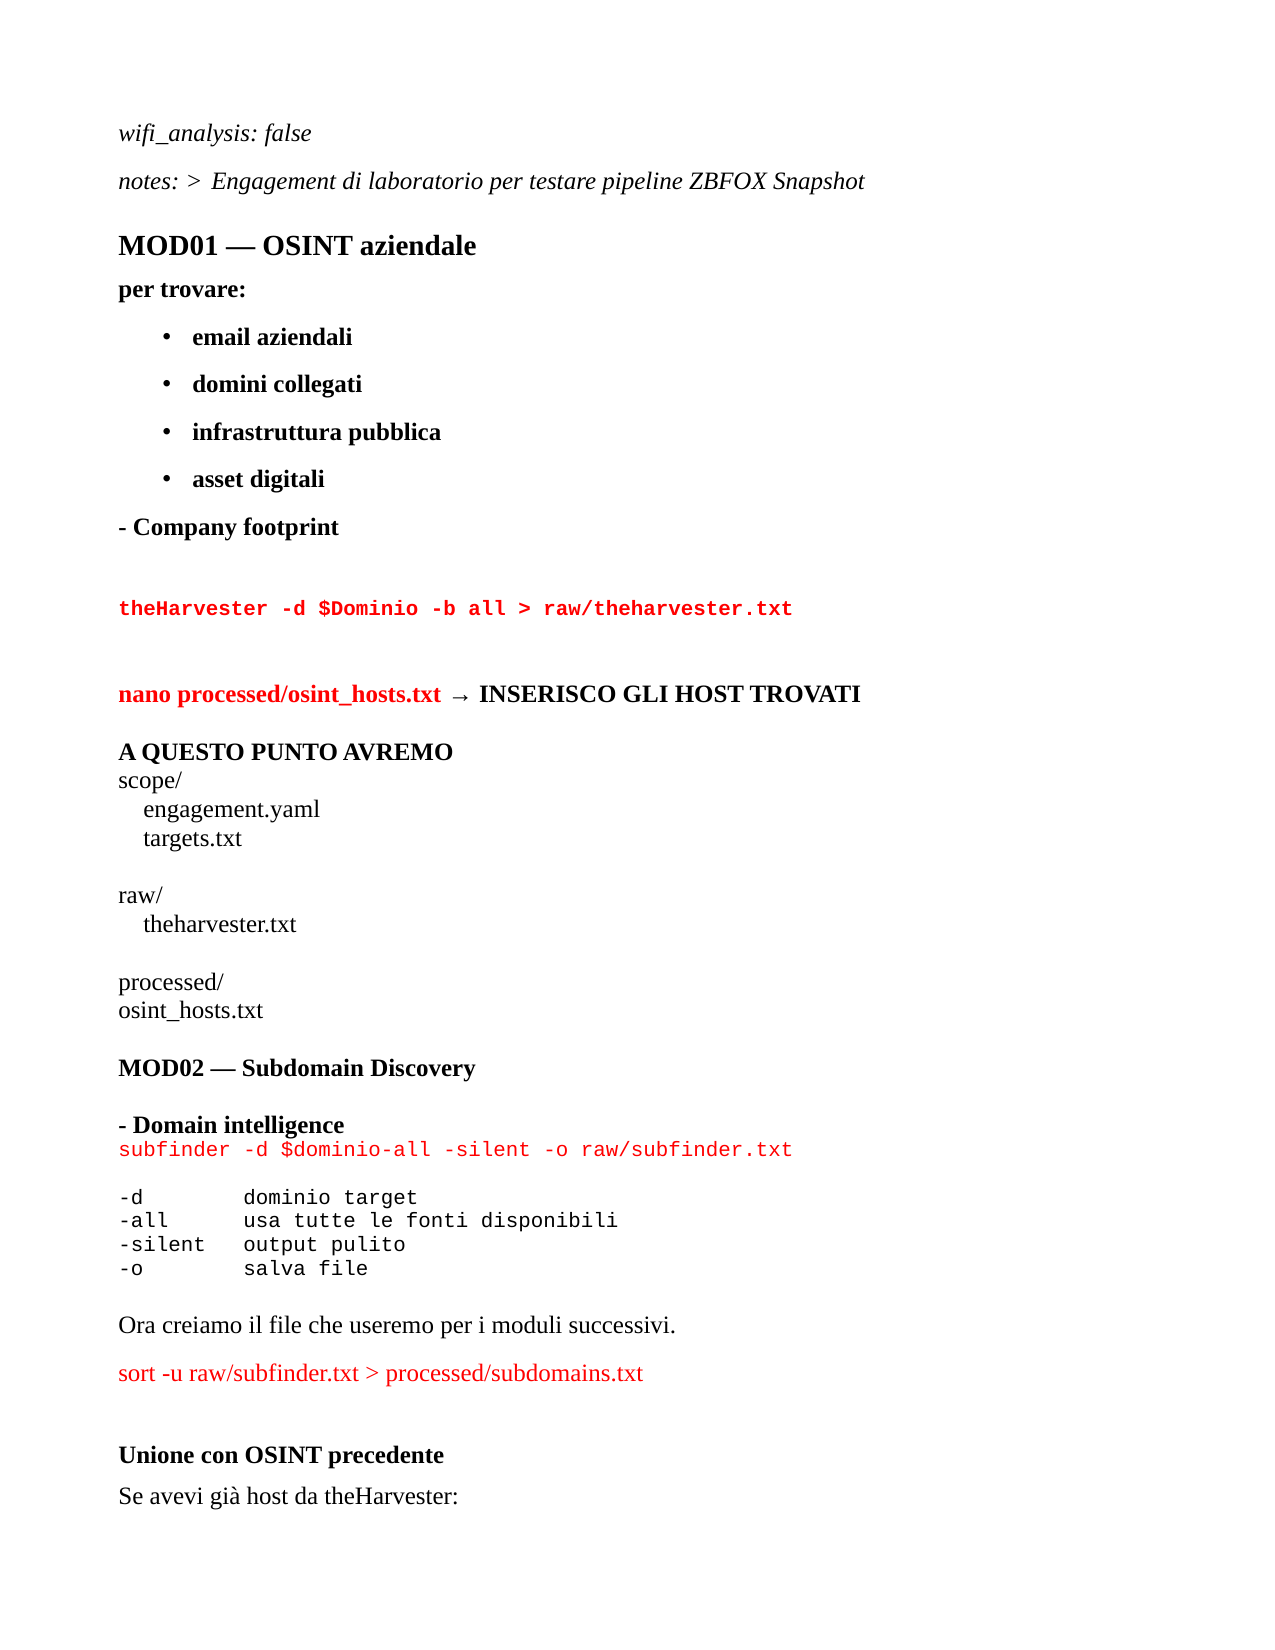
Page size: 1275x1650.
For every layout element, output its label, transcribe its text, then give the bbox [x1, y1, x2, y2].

text - Company footprint [118, 512, 1157, 541]
text subfinder -d $dominio-all -silent -o raw/subfinder.txt [118, 1139, 1157, 1163]
text theHarvester -d $Dominio -b all > raw/theharvester.txt [118, 598, 1157, 622]
text MOD02 — Subdomain Discovery [118, 1053, 1157, 1082]
text Se avevi già host da theHarvester: [118, 1481, 1157, 1510]
text processed/ [118, 967, 1157, 996]
text -silent output pulito [118, 1234, 1157, 1258]
text sort -u raw/subfinder.txt > processed/subdomains.txt [118, 1358, 1157, 1386]
text -d dominio target [118, 1187, 1157, 1210]
text engagement.yaml [118, 794, 1157, 823]
text targets.txt [118, 823, 1157, 852]
list infrastruttura pubblica [162, 417, 1157, 446]
subtitle MOD01 — OSINT aziendale [118, 228, 1157, 261]
list domini collegati [162, 369, 1157, 398]
text wifi_analysis: false [118, 118, 1157, 147]
subtitle Unione con OSINT precedente [118, 1440, 1157, 1469]
text A QUESTO PUNTO AVREMO [118, 737, 1157, 766]
text per trovare: [118, 274, 1157, 303]
list asset digitali [162, 464, 1157, 493]
text -all usa tutte le fonti disponibili [118, 1210, 1157, 1234]
text raw/ [118, 881, 1157, 909]
text - Domain intelligence [118, 1111, 1157, 1139]
text notes: > Engagement di laboratorio per testare pipeline ZBFOX Snapshot [118, 166, 1157, 194]
text theharvester.txt [118, 909, 1157, 938]
text Ora creiamo il file che useremo per i moduli successivi. [118, 1310, 1157, 1339]
text scope/ [118, 766, 1157, 794]
list email aziendali [162, 322, 1157, 350]
text -o salva file [118, 1258, 1157, 1281]
text osint_hosts.txt [118, 996, 1157, 1024]
text nano processed/osint_hosts.txt → INSERISCO GLI HOST TROVATI [118, 679, 1157, 708]
